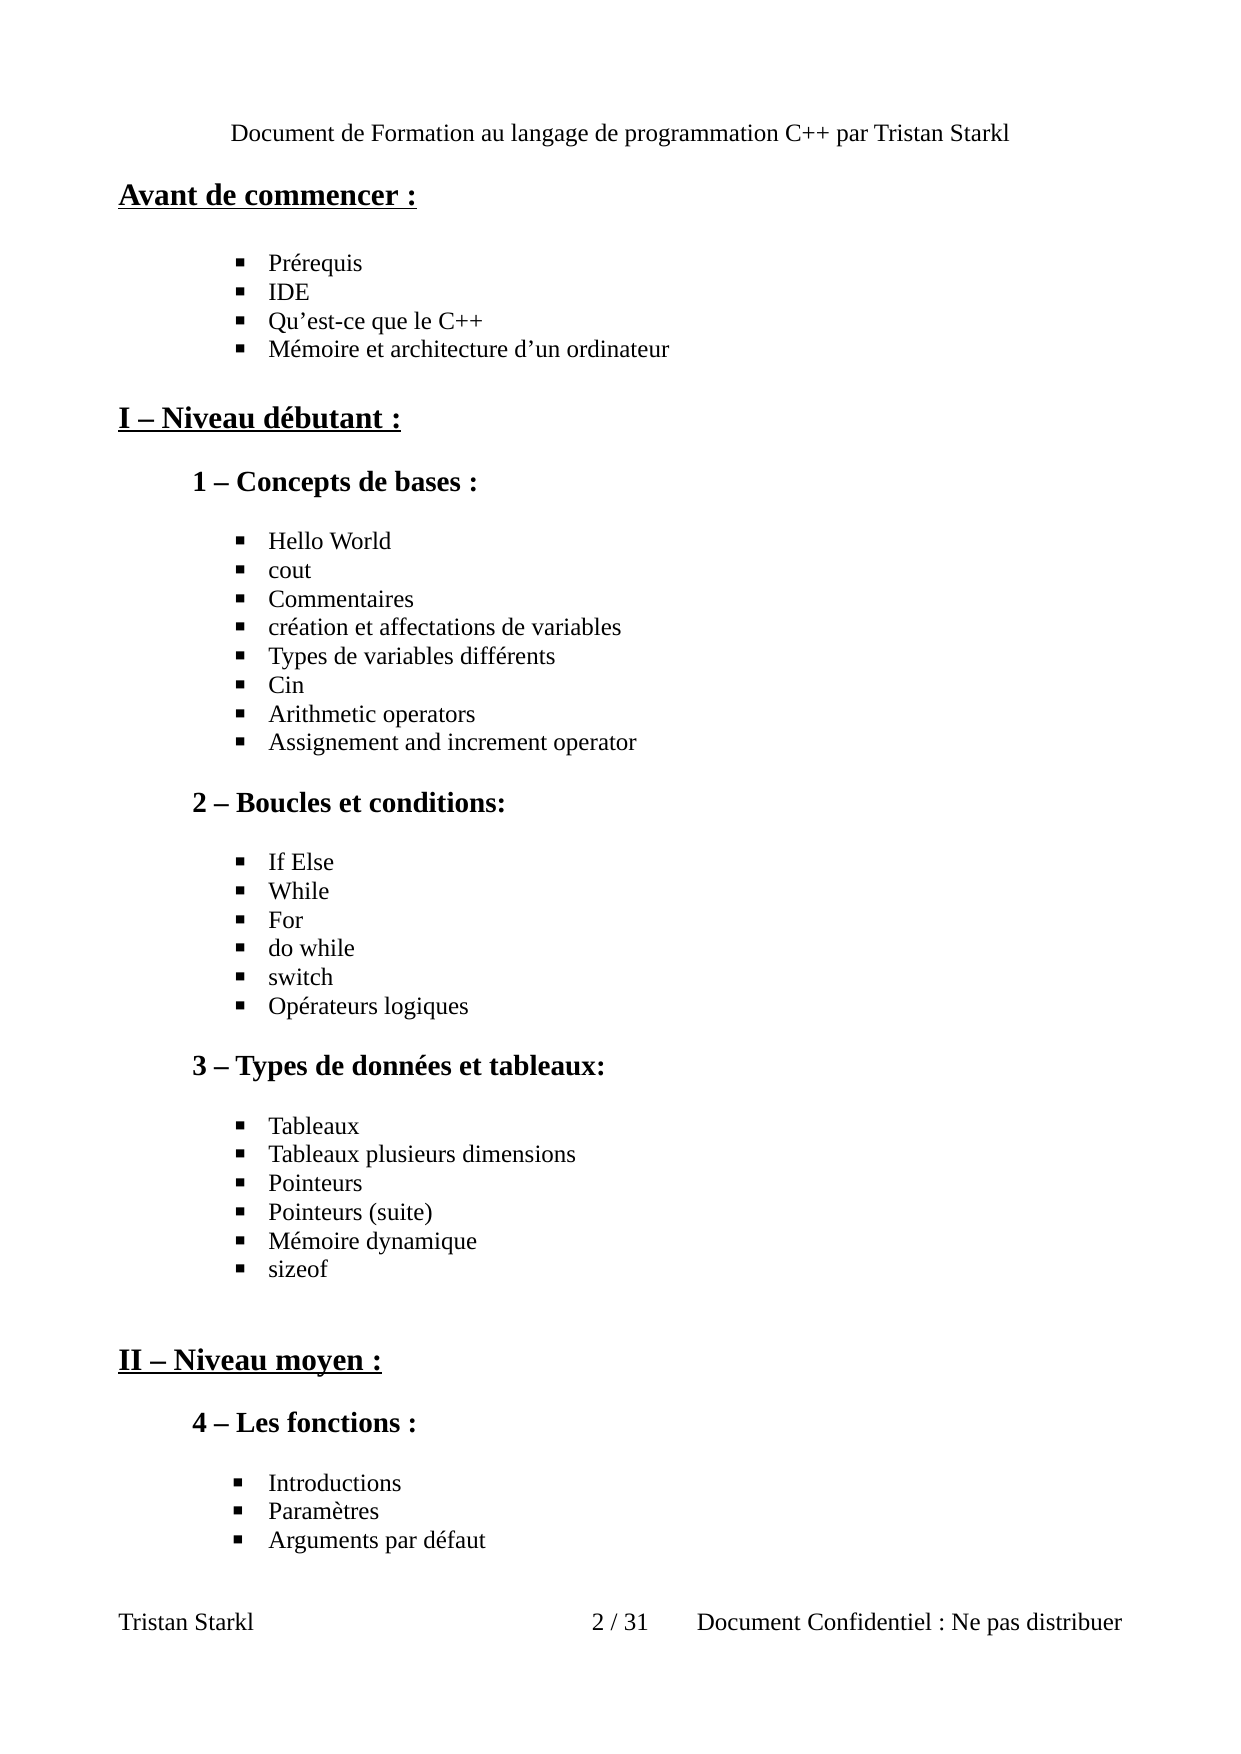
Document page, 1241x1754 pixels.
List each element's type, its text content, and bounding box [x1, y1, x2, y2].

list Hello World [231, 526, 1122, 555]
list Mémoire et architecture d’un ordinateur [231, 334, 1122, 363]
list création et affectations de variables [231, 612, 1122, 641]
list Opérateurs logiques [231, 991, 1122, 1020]
list If Else [231, 847, 1122, 876]
text I – Niveau débutant : [118, 399, 1122, 435]
list cout [231, 555, 1122, 584]
text 2 – Boucles et conditions: [192, 785, 1122, 818]
list Tableaux plusieurs dimensions [231, 1139, 1122, 1168]
list Introductions [228, 1468, 1122, 1496]
list While [231, 876, 1122, 905]
text 3 – Types de données et tableaux: [192, 1048, 1122, 1082]
list switch [231, 962, 1122, 991]
list Prérequis [231, 248, 1122, 277]
list Arithmetic operators [231, 699, 1122, 727]
list Mémoire dynamique [231, 1226, 1122, 1254]
list Arguments par défaut [228, 1525, 1122, 1554]
list Commentaires [231, 584, 1122, 612]
list For [231, 905, 1122, 933]
list Qu’est-ce que le C++ [231, 306, 1122, 334]
list Paramètres [228, 1496, 1122, 1525]
list do while [231, 933, 1122, 962]
list Pointeurs [231, 1168, 1122, 1197]
list Cin [231, 670, 1122, 699]
text II – Niveau moyen : [118, 1341, 1122, 1377]
text 4 – Les fonctions : [118, 1405, 1122, 1439]
list Types de variables différents [231, 641, 1122, 670]
text 1 – Concepts de bases : [118, 464, 1122, 497]
list sizeof [231, 1254, 1122, 1283]
list Tableaux [231, 1111, 1122, 1139]
list IDE [231, 277, 1122, 306]
list Pointeurs (suite) [231, 1197, 1122, 1226]
text Avant de commencer : [118, 176, 1122, 212]
list Assignement and increment operator [231, 727, 1122, 756]
